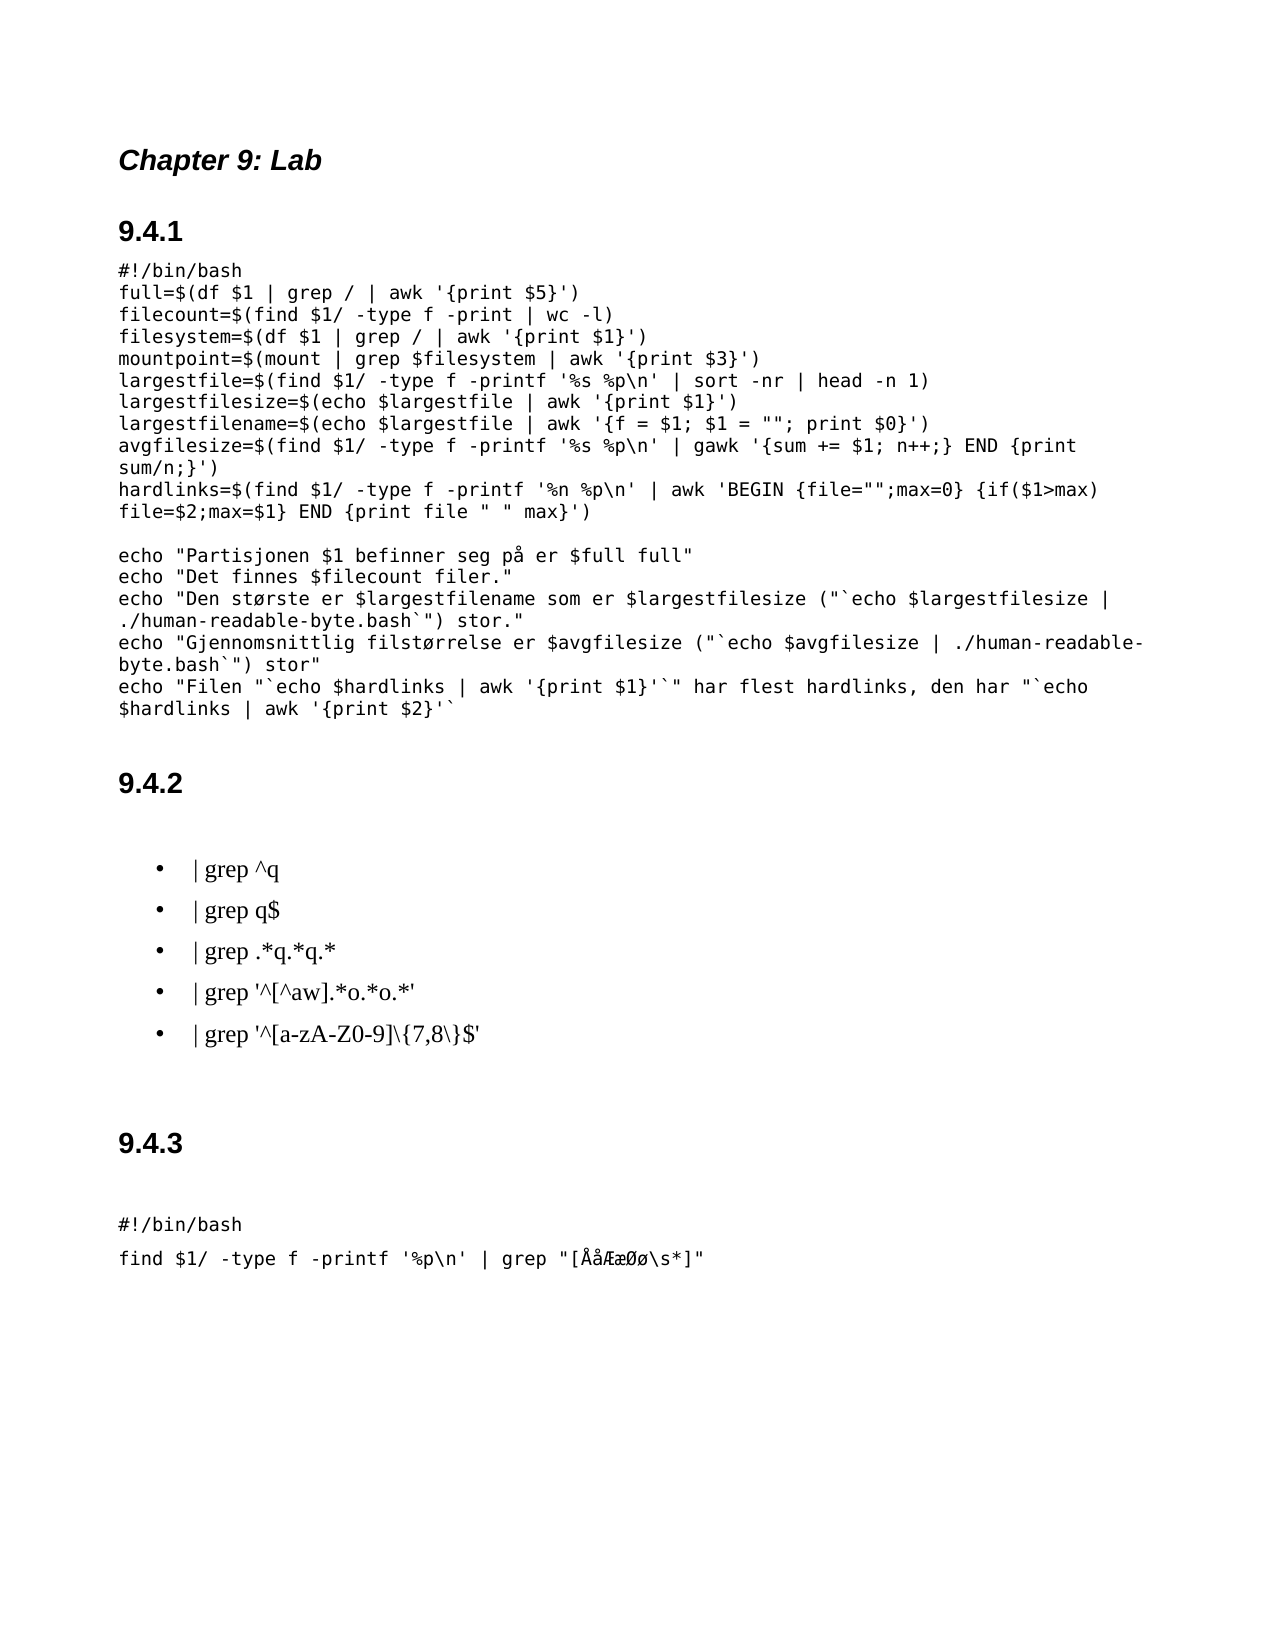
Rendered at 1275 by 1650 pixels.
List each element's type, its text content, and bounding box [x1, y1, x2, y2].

text avgfilesize=$(find $1/ -type f -printf '%s %p\n' | gawk '{sum += $1; n++;} END {print sum/n;}') [118, 435, 1157, 479]
text echo "Gjennomsnittlig filstørrelse er $avgfilesize ("`echo $avgfilesize | ./human-readable-byte.bash`") stor" [118, 632, 1157, 676]
subtitle 9.4.1 [118, 214, 1157, 248]
list | grep ^q [156, 854, 1157, 882]
subtitle 9.4.3 [118, 1126, 1157, 1160]
text echo "Det finnes $filecount filer." [118, 566, 1157, 588]
text largestfilename=$(echo $largestfile | awk '{f = $1; $1 = ""; print $0}') [118, 413, 1157, 435]
list | grep '^[a-zA-Z0-9]\{7,8\}$' [156, 1019, 1157, 1047]
text largestfile=$(find $1/ -type f -printf '%s %p\n' | sort -nr | head -n 1) [118, 369, 1157, 391]
list | grep '^[^aw].*o.*o.*' [156, 977, 1157, 1006]
text hardlinks=$(find $1/ -type f -printf '%n %p\n' | awk 'BEGIN {file="";max=0} {if($1>max) file=$2;max=$1} END {print file " " max}') [118, 479, 1157, 523]
text largestfilesize=$(echo $largestfile | awk '{print $1}') [118, 391, 1157, 413]
text #!/bin/bash [118, 1213, 1157, 1235]
text filesystem=$(df $1 | grep / | awk '{print $1}') [118, 326, 1157, 348]
text echo "Den største er $largestfilename som er $largestfilesize ("`echo $largestfilesize | ./human-readable-byte.bash`") stor." [118, 588, 1157, 632]
subtitle Chapter 9: Lab [118, 143, 1157, 177]
subtitle 9.4.2 [118, 766, 1157, 800]
text #!/bin/bash [118, 260, 1157, 282]
text find $1/ -type f -printf '%p\n' | grep "[ÅåÆæØø\s*]" [118, 1248, 1157, 1270]
text filecount=$(find $1/ -type f -print | wc -l) [118, 304, 1157, 326]
list | grep .*q.*q.* [156, 936, 1157, 965]
text full=$(df $1 | grep / | awk '{print $5}') [118, 282, 1157, 304]
text echo "Partisjonen $1 befinner seg på er $full full" [118, 544, 1157, 566]
text echo "Filen "`echo $hardlinks | awk '{print $1}'`" har flest hardlinks, den har "`echo $hardlinks | awk '{print $2}'` [118, 676, 1157, 719]
text mountpoint=$(mount | grep $filesystem | awk '{print $3}') [118, 348, 1157, 369]
list | grep q$ [156, 895, 1157, 924]
